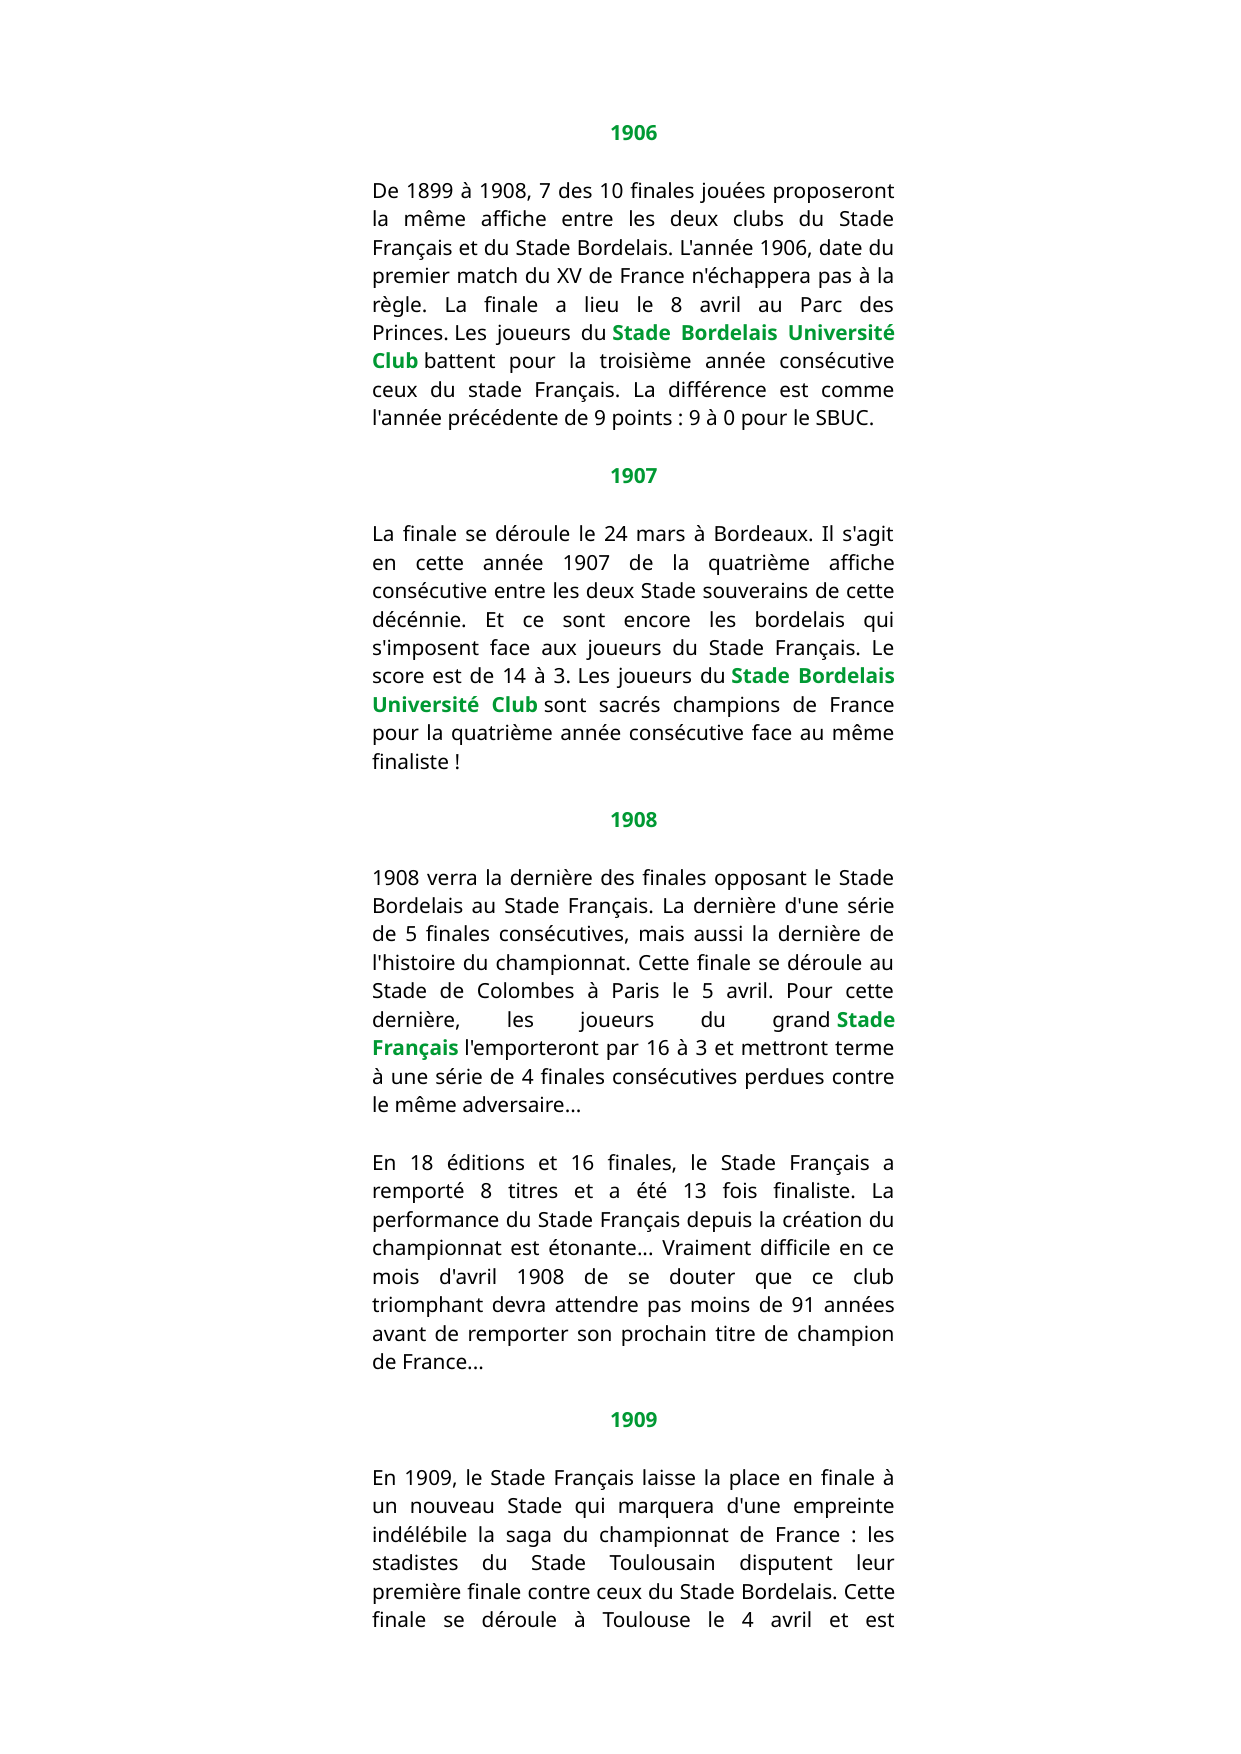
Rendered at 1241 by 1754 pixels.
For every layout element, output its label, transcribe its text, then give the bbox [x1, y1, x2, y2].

table_cell [345, 118, 372, 1634]
table_cell 1906 De 1899 à 1908, 7 des 10 finales jouées proposeront la même affiche entre les deux clubs du Stade Français et du Stade Bordelais. L'année 1906, date du premier match du XV de France n'échappera pas à la règle. La finale a lieu le 8 avril au Parc des Princes. Les joueurs du Stade Bordelais Université Club battent pour la troisième année consécutive ceux du stade Français. La différence est comme l'année précédente de 9 points : 9 à 0 pour le SBUC. 1907 La finale se déroule le 24 mars à Bordeaux. Il s'agit en cette année 1907 de la quatrième affiche consécutive entre les deux Stade souverains de cette décénnie. Et ce sont encore les bordelais qui s'imposent face aux joueurs du Stade Français. Le score est de 14 à 3. Les joueurs du Stade Bordelais Université Club sont sacrés champions de France pour la quatrième année consécutive face au même finaliste ! 1908 1908 verra la dernière des finales opposant le Stade Bordelais au Stade Français. La dernière d'une série de 5 finales consécutives, mais aussi la dernière de l'histoire du championnat. Cette finale se déroule au Stade de Colombes à Paris le 5 avril. Pour cette dernière, les joueurs du grand Stade Français l'emporteront par 16 à 3 et mettront terme à une série de 4 finales consécutives perdues contre le même adversaire... En 18 éditions et 16 finales, le Stade Français a remporté 8 titres et a été 13 fois finaliste. La performance du Stade Français depuis la création du championnat est étonante... Vraiment difficile en ce mois d'avril 1908 de se douter que ce club triomphant devra attendre pas moins de 91 années avant de remporter son prochain titre de champion de France... 1909 En 1909, le Stade Français laisse la place en finale à un nouveau Stade qui marquera d'une empreinte indélébile la saga du championnat de France : les stadistes du Stade Toulousain disputent leur première finale contre ceux du Stade Bordelais. Cette finale se déroule à Toulouse le 4 avril et est [372, 118, 895, 1634]
